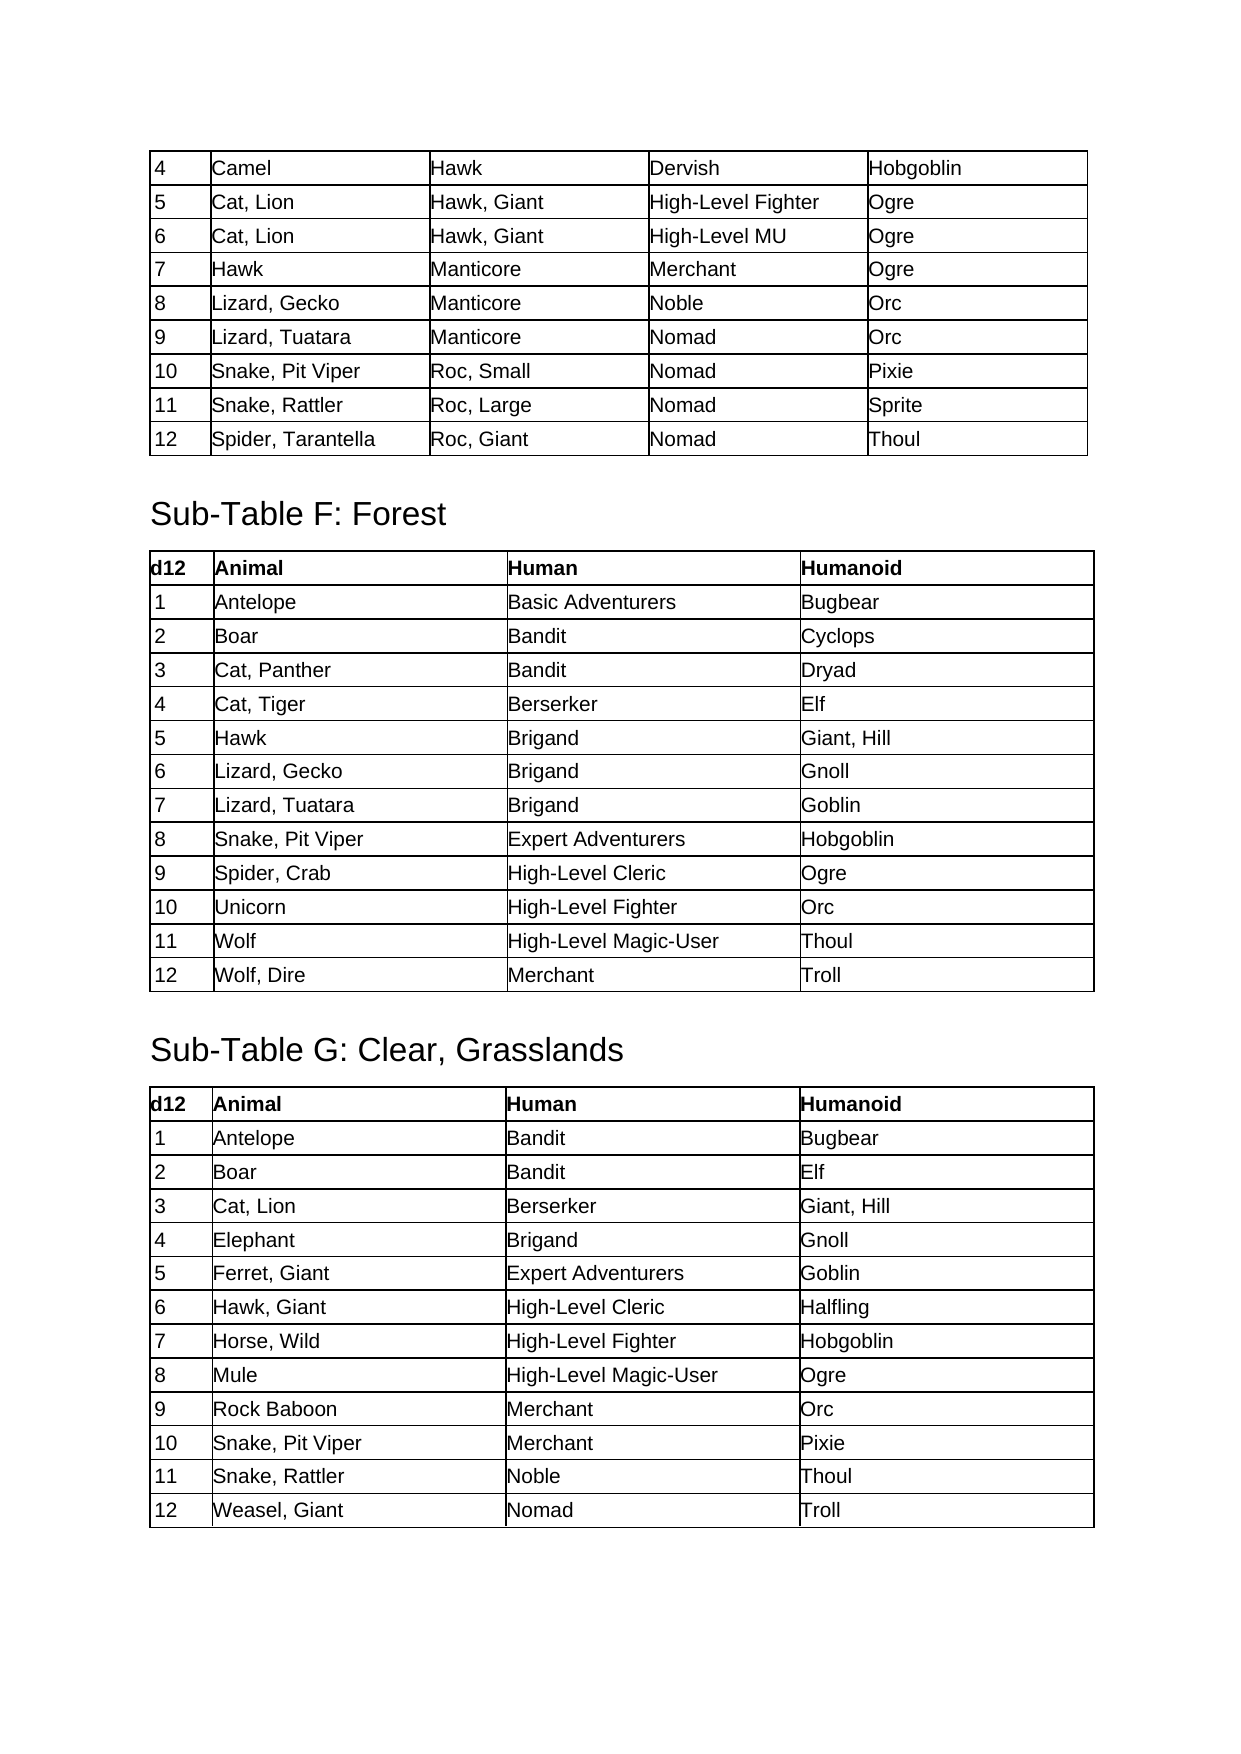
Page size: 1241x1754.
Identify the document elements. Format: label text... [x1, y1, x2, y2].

table_cell Pixie [869, 355, 1087, 387]
table_cell Giant, Hill [801, 1190, 1093, 1222]
table_cell Cat, Lion [213, 1190, 505, 1222]
table_cell Orc [801, 1393, 1093, 1425]
table_cell Roc, Small [431, 355, 648, 387]
table_cell Boar [215, 620, 507, 652]
table_cell 4 [151, 1223, 212, 1256]
table_cell Merchant [507, 1426, 799, 1459]
table_cell Goblin [801, 789, 1093, 821]
table_cell Pixie [801, 1426, 1093, 1459]
table_cell Giant, Hill [801, 721, 1093, 753]
table_cell Antelope [213, 1122, 505, 1154]
table_cell Noble [507, 1460, 799, 1492]
table_cell Rock Baboon [213, 1393, 505, 1425]
table_cell Lizard, Tuatara [215, 789, 507, 821]
table_cell Troll [801, 1494, 1093, 1526]
table_cell Berserker [507, 1190, 799, 1222]
table_cell 9 [151, 1393, 212, 1425]
table_cell High-Level Cleric [507, 1291, 799, 1323]
table_cell Gnoll [801, 755, 1093, 787]
table_header d12 [151, 1088, 212, 1120]
table_cell Ferret, Giant [213, 1257, 505, 1289]
table_cell 12 [151, 422, 210, 455]
table_cell Cat, Panther [215, 654, 507, 686]
table_cell Spider, Crab [215, 857, 507, 889]
table_cell Expert Adventurers [507, 1257, 799, 1289]
table_cell Mule [213, 1359, 505, 1391]
table_cell 7 [151, 789, 213, 821]
table_cell 1 [151, 1122, 212, 1154]
table_cell 1 [151, 586, 213, 618]
table_cell Camel [212, 152, 429, 184]
table_cell 5 [151, 1257, 212, 1289]
table_cell Lizard, Gecko [215, 755, 507, 787]
table_cell 5 [151, 186, 210, 218]
table_cell Gnoll [801, 1223, 1093, 1256]
table_cell Weasel, Giant [213, 1494, 505, 1526]
table_cell Merchant [508, 958, 800, 991]
table_cell 6 [151, 755, 213, 787]
table_cell Elf [801, 1156, 1093, 1188]
table_cell Noble [650, 287, 867, 319]
table_cell Sprite [869, 389, 1087, 421]
table_cell Bandit [507, 1156, 799, 1188]
table_cell Bandit [507, 1122, 799, 1154]
table_cell 10 [151, 891, 213, 923]
table_cell Hobgoblin [869, 152, 1087, 184]
table_cell Cat, Lion [212, 219, 429, 252]
table_cell Lizard, Tuatara [212, 321, 429, 353]
table_cell 5 [151, 721, 213, 753]
table_cell Brigand [507, 1223, 799, 1256]
table_cell 3 [151, 1190, 212, 1222]
subtitle Sub-Table F: Forest [150, 494, 1090, 532]
table_cell Manticore [431, 287, 648, 319]
table_cell Snake, Rattler [212, 389, 429, 421]
table_cell Roc, Giant [431, 422, 648, 455]
table_cell Merchant [507, 1393, 799, 1425]
table_header Human [508, 552, 800, 584]
table_cell 10 [151, 1426, 212, 1459]
table_cell Snake, Pit Viper [212, 355, 429, 387]
table_cell Orc [801, 891, 1093, 923]
table_cell Boar [213, 1156, 505, 1188]
table_cell Berserker [508, 687, 800, 720]
subtitle Sub-Table G: Clear, Grasslands [150, 1029, 1090, 1068]
table_cell Orc [869, 287, 1087, 319]
table_cell 6 [151, 1291, 212, 1323]
table_header Animal [213, 1088, 505, 1120]
table_cell Ogre [801, 1359, 1093, 1391]
table_cell High-Level Fighter [507, 1325, 799, 1357]
table_cell Troll [801, 958, 1093, 991]
table_cell High-Level Cleric [508, 857, 800, 889]
table_cell High-Level Magic-User [507, 1359, 799, 1391]
table_cell Brigand [508, 789, 800, 821]
table_cell 10 [151, 355, 210, 387]
table_cell 11 [151, 389, 210, 421]
table_header d12 [151, 552, 213, 584]
table_cell High-Level Fighter [508, 891, 800, 923]
table_cell High-Level MU [650, 219, 867, 252]
table_cell Hawk [212, 253, 429, 285]
table_cell Unicorn [215, 891, 507, 923]
table_cell Thoul [801, 1460, 1093, 1492]
table_cell 7 [151, 253, 210, 285]
table_cell 7 [151, 1325, 212, 1357]
table_cell 11 [151, 925, 213, 957]
table_cell 8 [151, 823, 213, 855]
table_cell Antelope [215, 586, 507, 618]
table_cell Expert Adventurers [508, 823, 800, 855]
table_cell Snake, Pit Viper [215, 823, 507, 855]
table_cell 12 [151, 958, 213, 991]
table_cell Cat, Tiger [215, 687, 507, 720]
table_cell Bugbear [801, 586, 1093, 618]
table_cell Thoul [869, 422, 1087, 455]
table_cell 8 [151, 1359, 212, 1391]
table_cell 2 [151, 1156, 212, 1188]
table_cell 4 [151, 152, 210, 184]
table_cell Roc, Large [431, 389, 648, 421]
table_cell Nomad [650, 422, 867, 455]
table_cell 2 [151, 620, 213, 652]
table_cell High-Level Fighter [650, 186, 867, 218]
table_cell Hawk [431, 152, 648, 184]
table_cell Wolf, Dire [215, 958, 507, 991]
table_cell Horse, Wild [213, 1325, 505, 1357]
table_cell Ogre [869, 186, 1087, 218]
table_cell Dervish [650, 152, 867, 184]
table_header Animal [215, 552, 507, 584]
table_cell Orc [869, 321, 1087, 353]
table_cell Hobgoblin [801, 823, 1093, 855]
table_cell Nomad [507, 1494, 799, 1526]
table_header Human [507, 1088, 799, 1120]
table_cell 12 [151, 1494, 212, 1526]
table_cell Nomad [650, 355, 867, 387]
table_cell Nomad [650, 321, 867, 353]
table_cell Snake, Rattler [213, 1460, 505, 1492]
table_cell 9 [151, 321, 210, 353]
table_cell Manticore [431, 253, 648, 285]
table_cell Brigand [508, 721, 800, 753]
table_cell Hawk [215, 721, 507, 753]
table_header Humanoid [801, 552, 1093, 584]
table_cell Ogre [801, 857, 1093, 889]
table_cell Wolf [215, 925, 507, 957]
table_cell Ogre [869, 219, 1087, 252]
table_cell Bandit [508, 654, 800, 686]
table_cell Merchant [650, 253, 867, 285]
table_cell Manticore [431, 321, 648, 353]
table_cell Cyclops [801, 620, 1093, 652]
table_cell Bandit [508, 620, 800, 652]
table_cell 6 [151, 219, 210, 252]
table_cell Basic Adventurers [508, 586, 800, 618]
table_cell Bugbear [801, 1122, 1093, 1154]
table_cell Lizard, Gecko [212, 287, 429, 319]
table_cell Hawk, Giant [431, 186, 648, 218]
table_cell Hawk, Giant [431, 219, 648, 252]
table_cell Brigand [508, 755, 800, 787]
table_cell 11 [151, 1460, 212, 1492]
table_cell 4 [151, 687, 213, 720]
table_cell Goblin [801, 1257, 1093, 1289]
table_cell Thoul [801, 925, 1093, 957]
table_cell High-Level Magic-User [508, 925, 800, 957]
table_cell Snake, Pit Viper [213, 1426, 505, 1459]
table_cell 3 [151, 654, 213, 686]
table_cell Hobgoblin [801, 1325, 1093, 1357]
table_cell Elf [801, 687, 1093, 720]
table_header Humanoid [801, 1088, 1093, 1120]
table_cell Cat, Lion [212, 186, 429, 218]
table_cell Halfling [801, 1291, 1093, 1323]
table_cell Ogre [869, 253, 1087, 285]
table_cell 8 [151, 287, 210, 319]
table_cell Hawk, Giant [213, 1291, 505, 1323]
table_cell 9 [151, 857, 213, 889]
table_cell Spider, Tarantella [212, 422, 429, 455]
table_cell Nomad [650, 389, 867, 421]
table_cell Dryad [801, 654, 1093, 686]
table_cell Elephant [213, 1223, 505, 1256]
